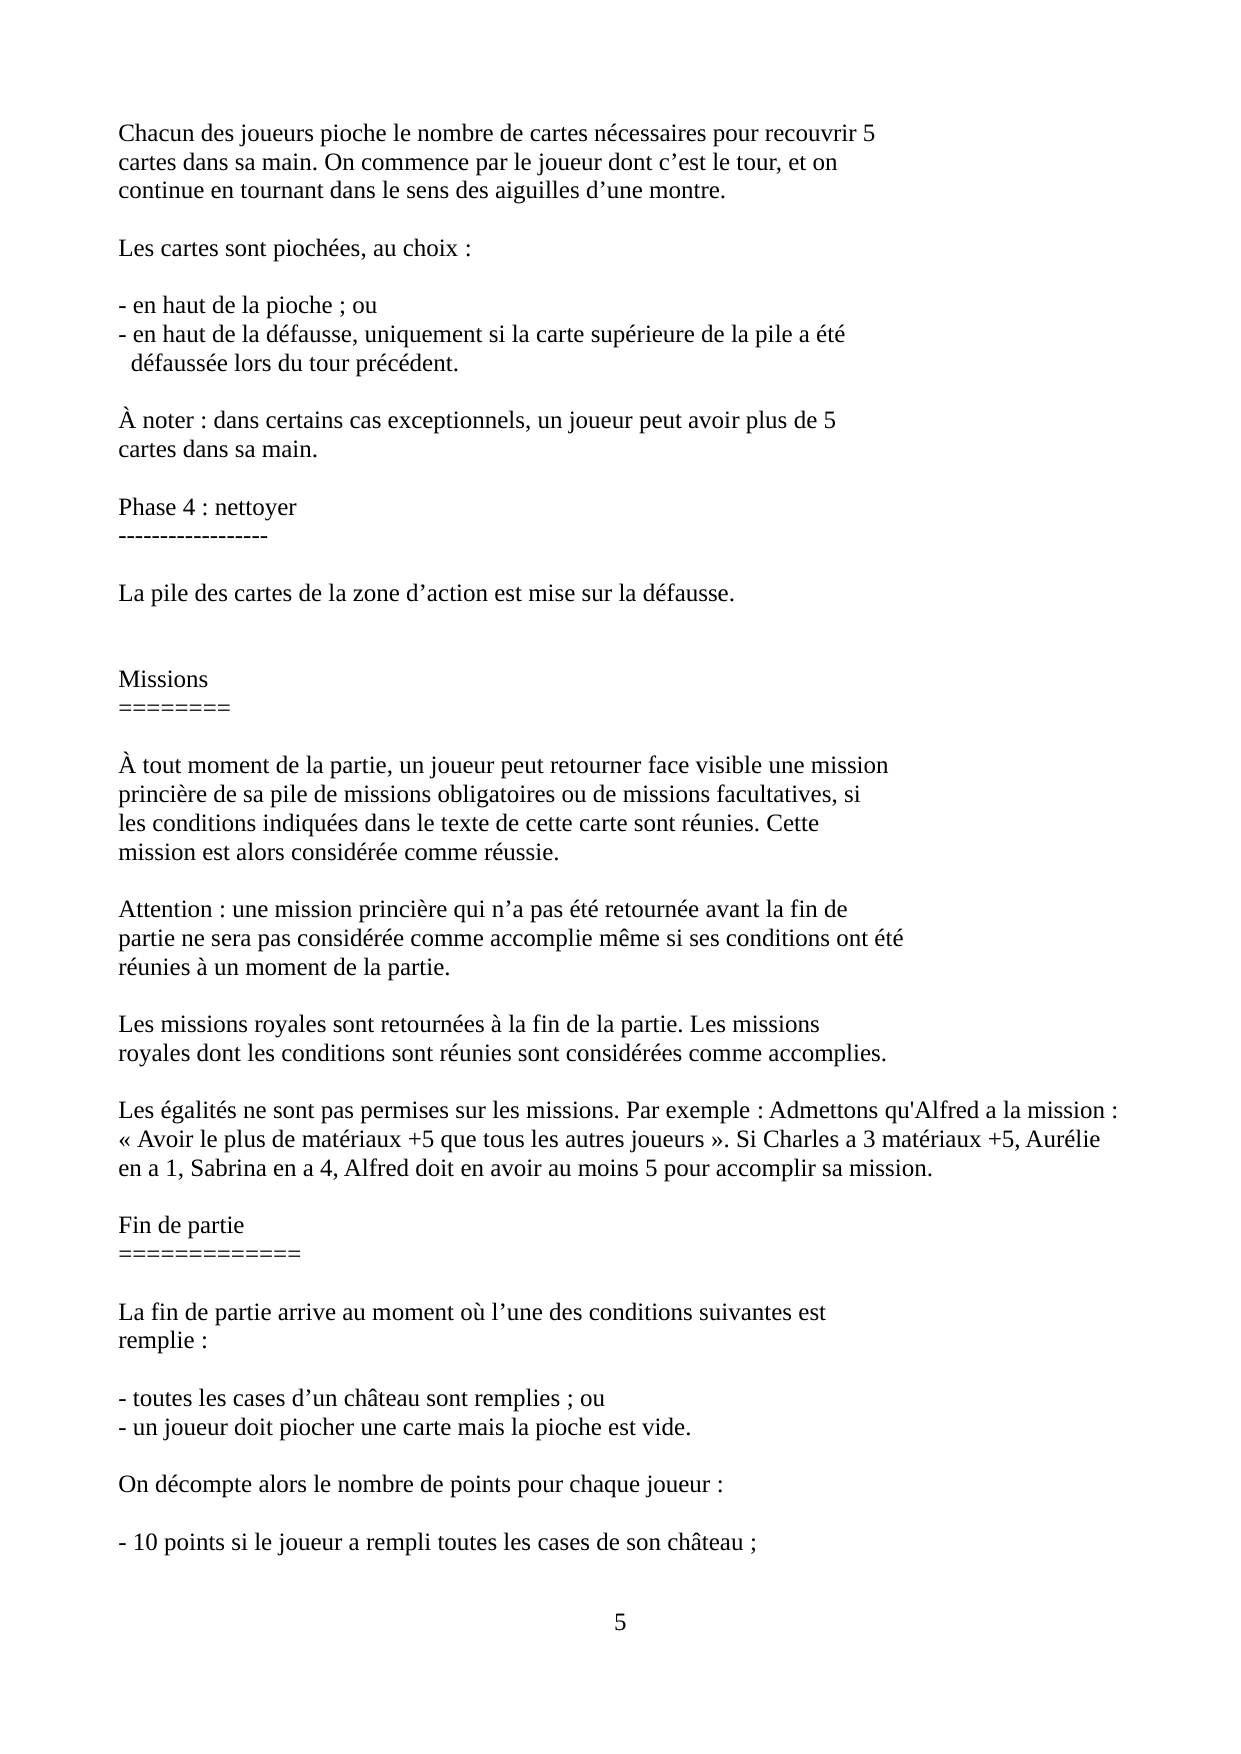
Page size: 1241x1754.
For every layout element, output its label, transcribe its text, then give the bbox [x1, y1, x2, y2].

text Les égalités ne sont pas permises sur les missions. Par exemple : Admettons qu'Alfred a la mission : « Avoir le plus de matériaux +5 que tous les autres joueurs ». Si Charles a 3 matériaux +5, Aurélie en a 1, Sabrina en a 4, Alfred doit en avoir au moins 5 pour accomplir sa mission. [118, 1096, 1122, 1182]
text Les missions royales sont retournées à la fin de la partie. Les missions [118, 1009, 1122, 1038]
text ------------------ [118, 521, 1122, 549]
text À noter : dans certains cas exceptionnels, un joueur peut avoir plus de 5 [118, 406, 1122, 434]
text les conditions indiquées dans le texte de cette carte sont réunies. Cette [118, 808, 1122, 837]
text cartes dans sa main. [118, 434, 1122, 463]
text Missions [118, 664, 1122, 693]
text - en haut de la pioche ; ou [118, 291, 1122, 319]
text - en haut de la défausse, uniquement si la carte supérieure de la pile a été [118, 319, 1122, 348]
text continue en tournant dans le sens des aiguilles d’une montre. [118, 176, 1122, 204]
text - un joueur doit piocher une carte mais la pioche est vide. [118, 1412, 1122, 1441]
text La fin de partie arrive au moment où l’une des conditions suivantes est [118, 1297, 1122, 1326]
text Attention : une mission princière qui n’a pas été retournée avant la fin de [118, 894, 1122, 923]
text mission est alors considérée comme réussie. [118, 837, 1122, 866]
text cartes dans sa main. On commence par le joueur dont c’est le tour, et on [118, 147, 1122, 176]
text réunies à un moment de la partie. [118, 952, 1122, 981]
text - toutes les cases d’un château sont remplies ; ou [118, 1383, 1122, 1412]
text royales dont les conditions sont réunies sont considérées comme accomplies. [118, 1038, 1122, 1067]
text On décompte alors le nombre de points pour chaque joueur : [118, 1469, 1122, 1498]
text remplie : [118, 1326, 1122, 1354]
text ============= [118, 1239, 1122, 1268]
text Les cartes sont piochées, au choix : [118, 233, 1122, 262]
text partie ne sera pas considérée comme accomplie même si ses conditions ont été [118, 923, 1122, 952]
text La pile des cartes de la zone d’action est mise sur la défausse. [118, 578, 1122, 607]
text ======== [118, 693, 1122, 722]
text Chacun des joueurs pioche le nombre de cartes nécessaires pour recouvrir 5 [118, 118, 1122, 147]
text princière de sa pile de missions obligatoires ou de missions facultatives, si [118, 779, 1122, 808]
text À tout moment de la partie, un joueur peut retourner face visible une mission [118, 751, 1122, 779]
text défaussée lors du tour précédent. [118, 348, 1122, 377]
text - 10 points si le joueur a rempli toutes les cases de son château ; [118, 1527, 1122, 1556]
text Phase 4 : nettoyer [118, 492, 1122, 521]
text Fin de partie [118, 1211, 1122, 1239]
